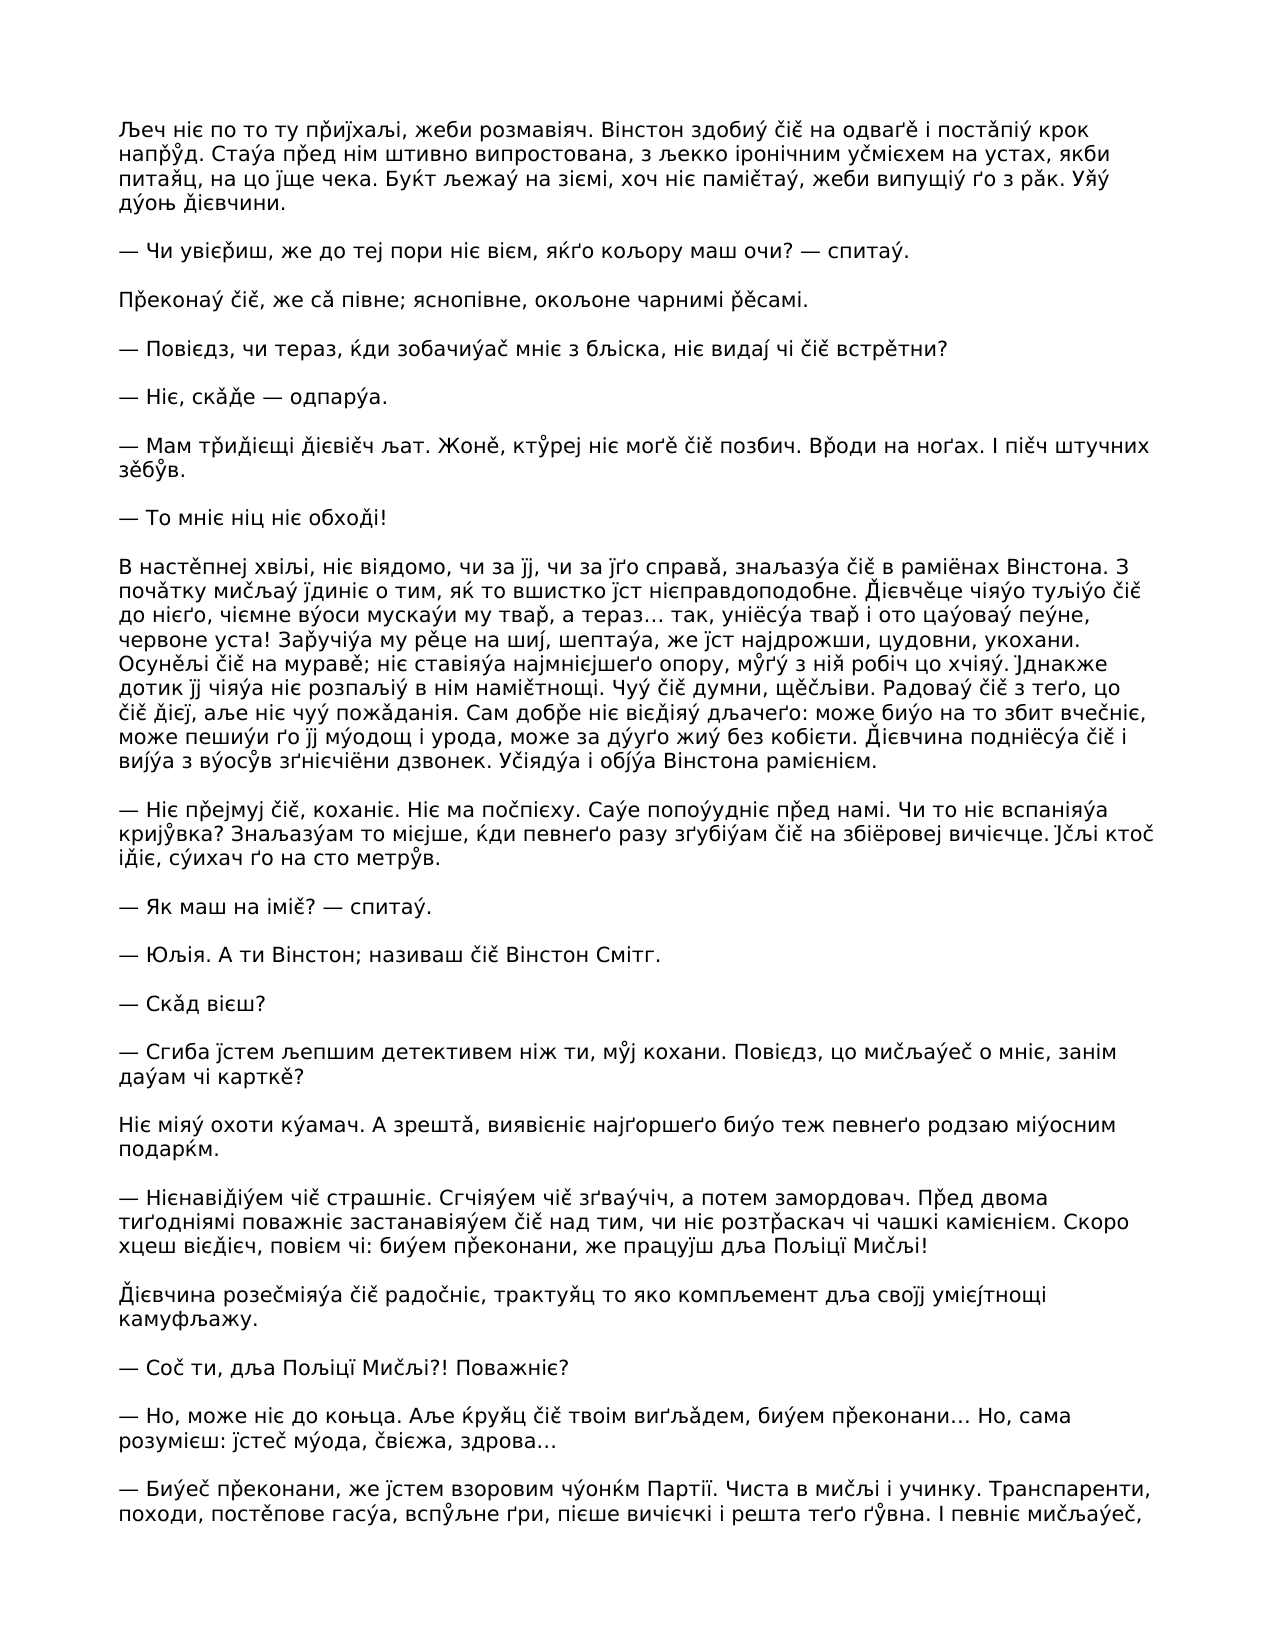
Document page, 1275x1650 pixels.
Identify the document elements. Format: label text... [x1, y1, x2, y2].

text В насте̌пнеј хвіљі, ніє віядомо, чи за ȷ̈ј, чи за ȷ̈ґо справа̌, знаљазу́а с̌іє̌ в раміёнах Вінстона. З поча̌тку мис̌љау́ ȷ̈диніє о тим, яќ то вшистко ȷ̈ст нієправдоподобне. Д̌ієвче̌це чіяу́о туљіу́о с̌іє̌ до нієґо, чіємне ву́оси мускау́и му твар̌, а тераз… так, уніёсу́а твар̌ і ото цау́овау́ пеу́не, червоне уста! Зар̌учіу́а му ре̌це на шиȷ́, шептау́а, же ȷ̈ст најдрожши, цудовни, укохани. Осуне̌љі с̌іє̌ на мураве̌; ніє ставіяу́а најмнієјшеґо опору, му̊ґу́ з нія̌ робіч цо хчіяу́. Ј̈днакже дотик ȷ̈ј чіяу́а ніє розпаљіу́ в нім наміє̌тнощі. Чуу́ с̌іє̌ думни, ще̌с̌љіви. Радовау́ с̌іє̌ з теґо, цо с̌іє̌ д̌ієȷ̈, аље ніє чуу́ пожа̌данія. Сам добр̌е ніє вієд̌іяу́ дљачеґо: може биу́о на то збит вчес̌ніє, може пешиу́и ґо ȷ̈ј му́одощ і урода, може за ду́уґо жиу́ без кобієти. Д̌ієвчина подніёсу́а с̌іє̌ і виȷ́у́а з ву́осу̊в зґнієчіёни дзвонек. Ус̌іяду́а і обȷ́у́а Вінстона рамієнієм. [118, 555, 1157, 773]
text — Як маш на іміє̌? — спитау́. [118, 895, 1157, 919]
text Љеч ніє по то ту пр̌иȷ̈хаљі, жеби розмавіяч. Вінстон здобиу́ с̌іє̌ на одваґе̌ і поста̌піу́ крок напр̌у̊д. Стау́а пр̌ед нім штивно випростована, з љекко іронічним ус̌мієхем на устах, якби питая̌ц, на цо ȷ̈ще чека. Буќт љежау́ на зіємі, хоч ніє паміє̌тау́, жеби випущіу́ ґо з ра̌к. Уя̌у́ ду́оњ д̌ієвчини. [118, 118, 1157, 215]
text — Нієнавід̌іу́ем чіє̌ страшніє. Cгчіяу́ем чіє̌ зґвау́чіч, а потем замордовач. Пр̌ед двома тиґодніямі поважніє застанавіяу́ем с̌іє̌ над тим, чи ніє розтр̌аскач чі чашкі камієнієм. Скоро хцеш вієд̌ієч, повієм чі: биу́ем пр̌еконани, же працуȷ̈ш дља Пољіцї Мис̌љі! [118, 1186, 1157, 1259]
text Д̌ієвчина розес̌міяу́а с̌іє̌ радос̌ніє, трактуя̌ц то яко компљемент дља своȷ̈ј умієȷ́тнощі камуфљажу. [118, 1283, 1157, 1332]
text — Но, може ніє до коњца. Аље ќруя̌ц с̌іє̌ твоім виґља̌дем, биу́ем пр̌еконани… Но, сама розумієш: ȷ̈стес̌ му́ода, с̌вієжа, здрова… [118, 1404, 1157, 1453]
text — Ніє пр̌ејмуј с̌іє̌, коханіє. Ніє ма пос̌пієху. Cау́е попоу́удніє пр̌ед намі. Чи то ніє вспаніяу́а крију̊вка? Знаљазу́ам то мієјше, ќди певнеґо разу зґубіу́ам с̌іє̌ на збіёровеј вичієчце. Ј̈с̌љі ктос̌ ід̌іє, су́ихач ґо на сто метру̊в. [118, 798, 1157, 871]
text — Cос̌ ти, дља Пољіцї Мис̌љі?! Поважніє? [118, 1356, 1157, 1380]
text Пр̌еконау́ с̌іє̌, же са̌ півне; яснопівне, окољоне чарнимі р̌е̌самі. [118, 288, 1157, 312]
text — Ска̌д вієш? [118, 992, 1157, 1016]
text — Юљія. А ти Вінстон; називаш с̌іє̌ Вінстон Смітг. [118, 943, 1157, 968]
text Ніє міяу́ охоти ку́амач. А зрешта̌, виявієніє најґоршеґо биу́о теж певнеґо родзаю міу́осним подарќм. [118, 1113, 1157, 1162]
text — Чи увієр̌иш, же до теј пори ніє вієм, яќґо кољору маш очи? — спитау́. [118, 239, 1157, 264]
text — То мніє ніц ніє обход̌і! [118, 506, 1157, 531]
text — Биу́ес̌ пр̌еконани, же ȷ̈стем взоровим чу́онќм Партії. Чиста в мис̌љі і учинку. Транспаренти, походи, посте̌пове гасу́а, вспу̊љне ґри, пієше вичієчкі і решта теґо ґу̊вна. І певніє мис̌љау́ес̌, [118, 1477, 1157, 1526]
text — Мам тр̌ид̌ієщі д̌ієвіє̌ч љат. Жоне̌, кту̊реј ніє моґе̌ с̌іє̌ позбич. Вр̌оди на ноґах. І піє̌ч штучних зе̌бу̊в. [118, 434, 1157, 482]
text — Повієдз, чи тераз, ќди зобачиу́ас̌ мніє з бљіска, ніє видаȷ́ чі с̌іє̌ встре̌тни? [118, 337, 1157, 361]
text — Ніє, ска̌д̌е — одпару́а. [118, 385, 1157, 409]
text — Cгиба ȷ̈стем љепшим детективем ніж ти, му̊ј кохани. Повієдз, цо мис̌љау́ес̌ о мніє, занім дау́ам чі картке̌? [118, 1040, 1157, 1089]
